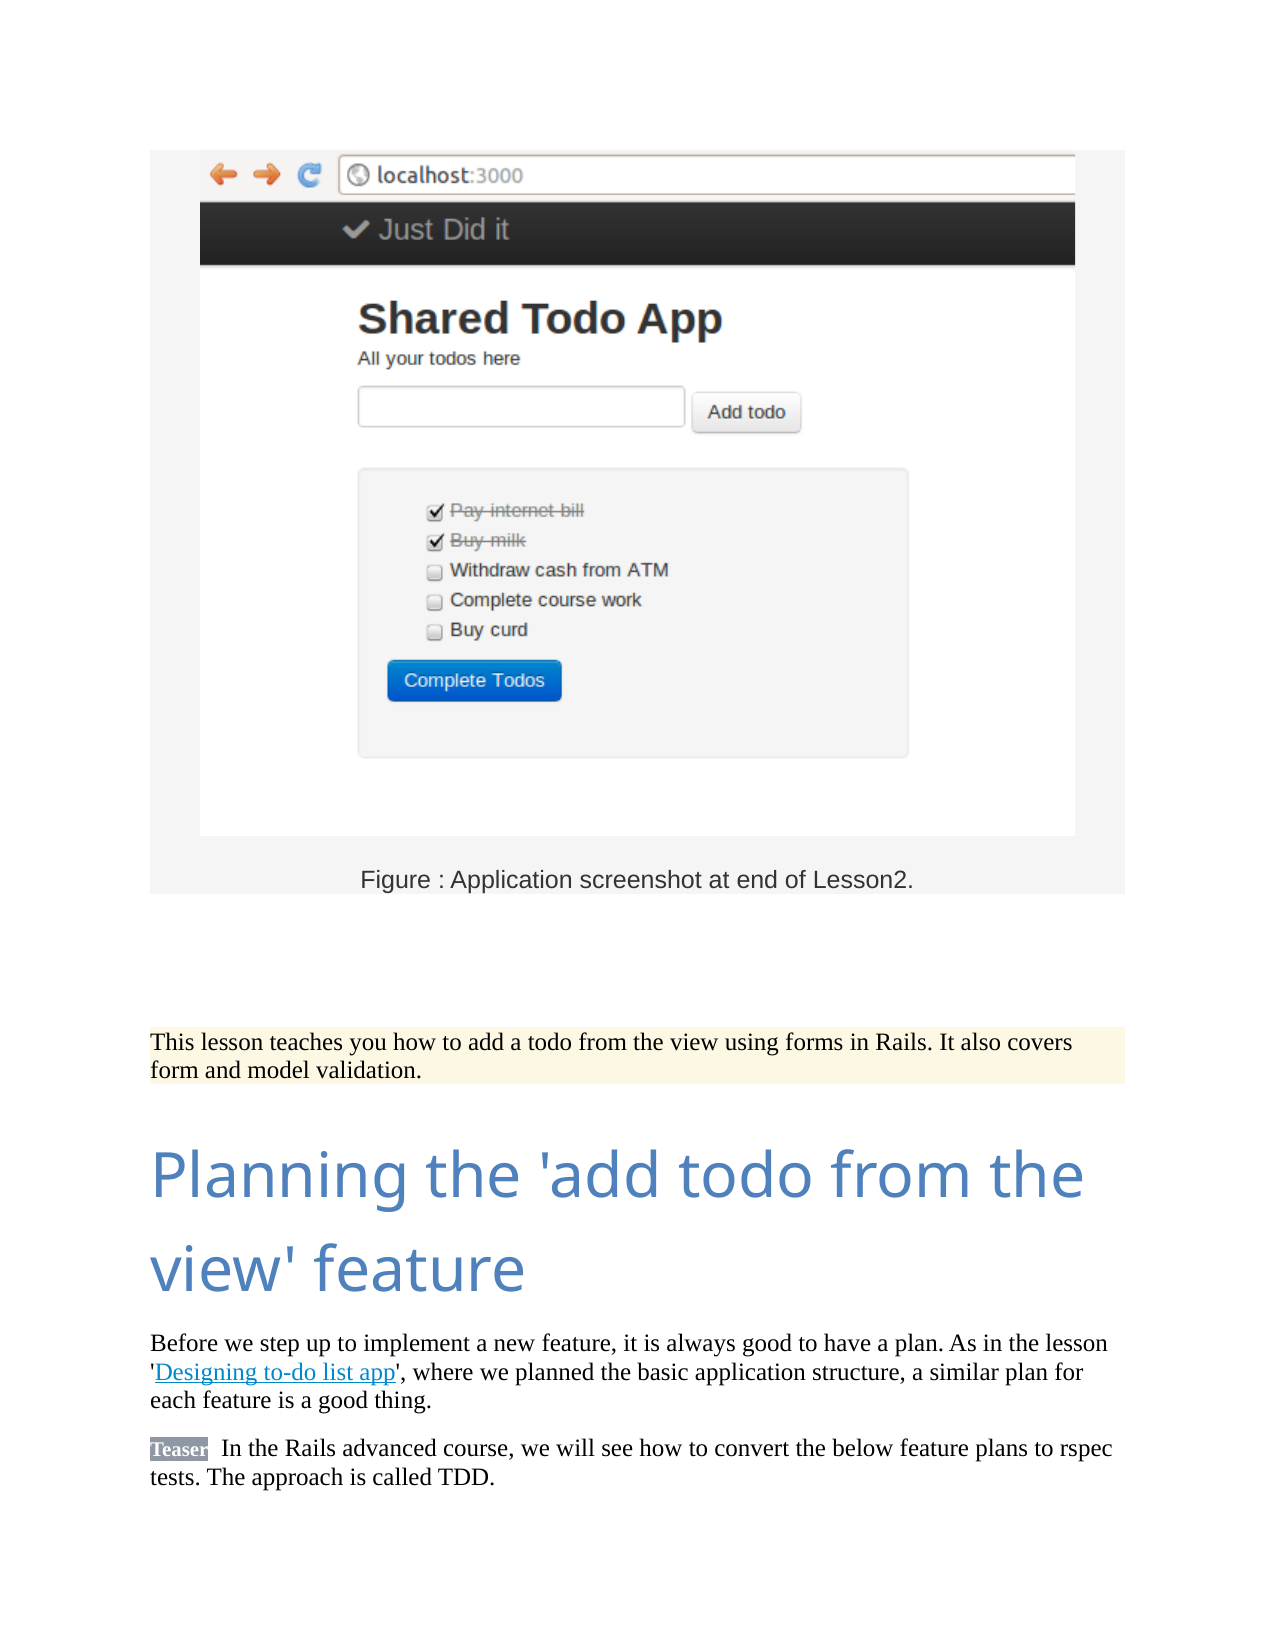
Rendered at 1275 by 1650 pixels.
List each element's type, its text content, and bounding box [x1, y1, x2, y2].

text This lesson teaches you how to add a todo from the view using forms in Rails. It also covers form and model validation. [150, 1027, 1125, 1084]
text Before we step up to implement a new feature, it is always good to have a plan. As in the lesson 'Designing to-do list app', where we planned the basic application structure, a similar plan for each feature is a good thing. [150, 1328, 1125, 1414]
text Figure : Application screenshot at end of Lesson2. [150, 857, 1125, 894]
subtitle Planning the 'add todo from the view' feature [150, 1122, 1125, 1309]
text Teaser In the Rails advanced course, we will see how to convert the below feature plans to rspec tests. The approach is called TDD. [150, 1433, 1125, 1491]
